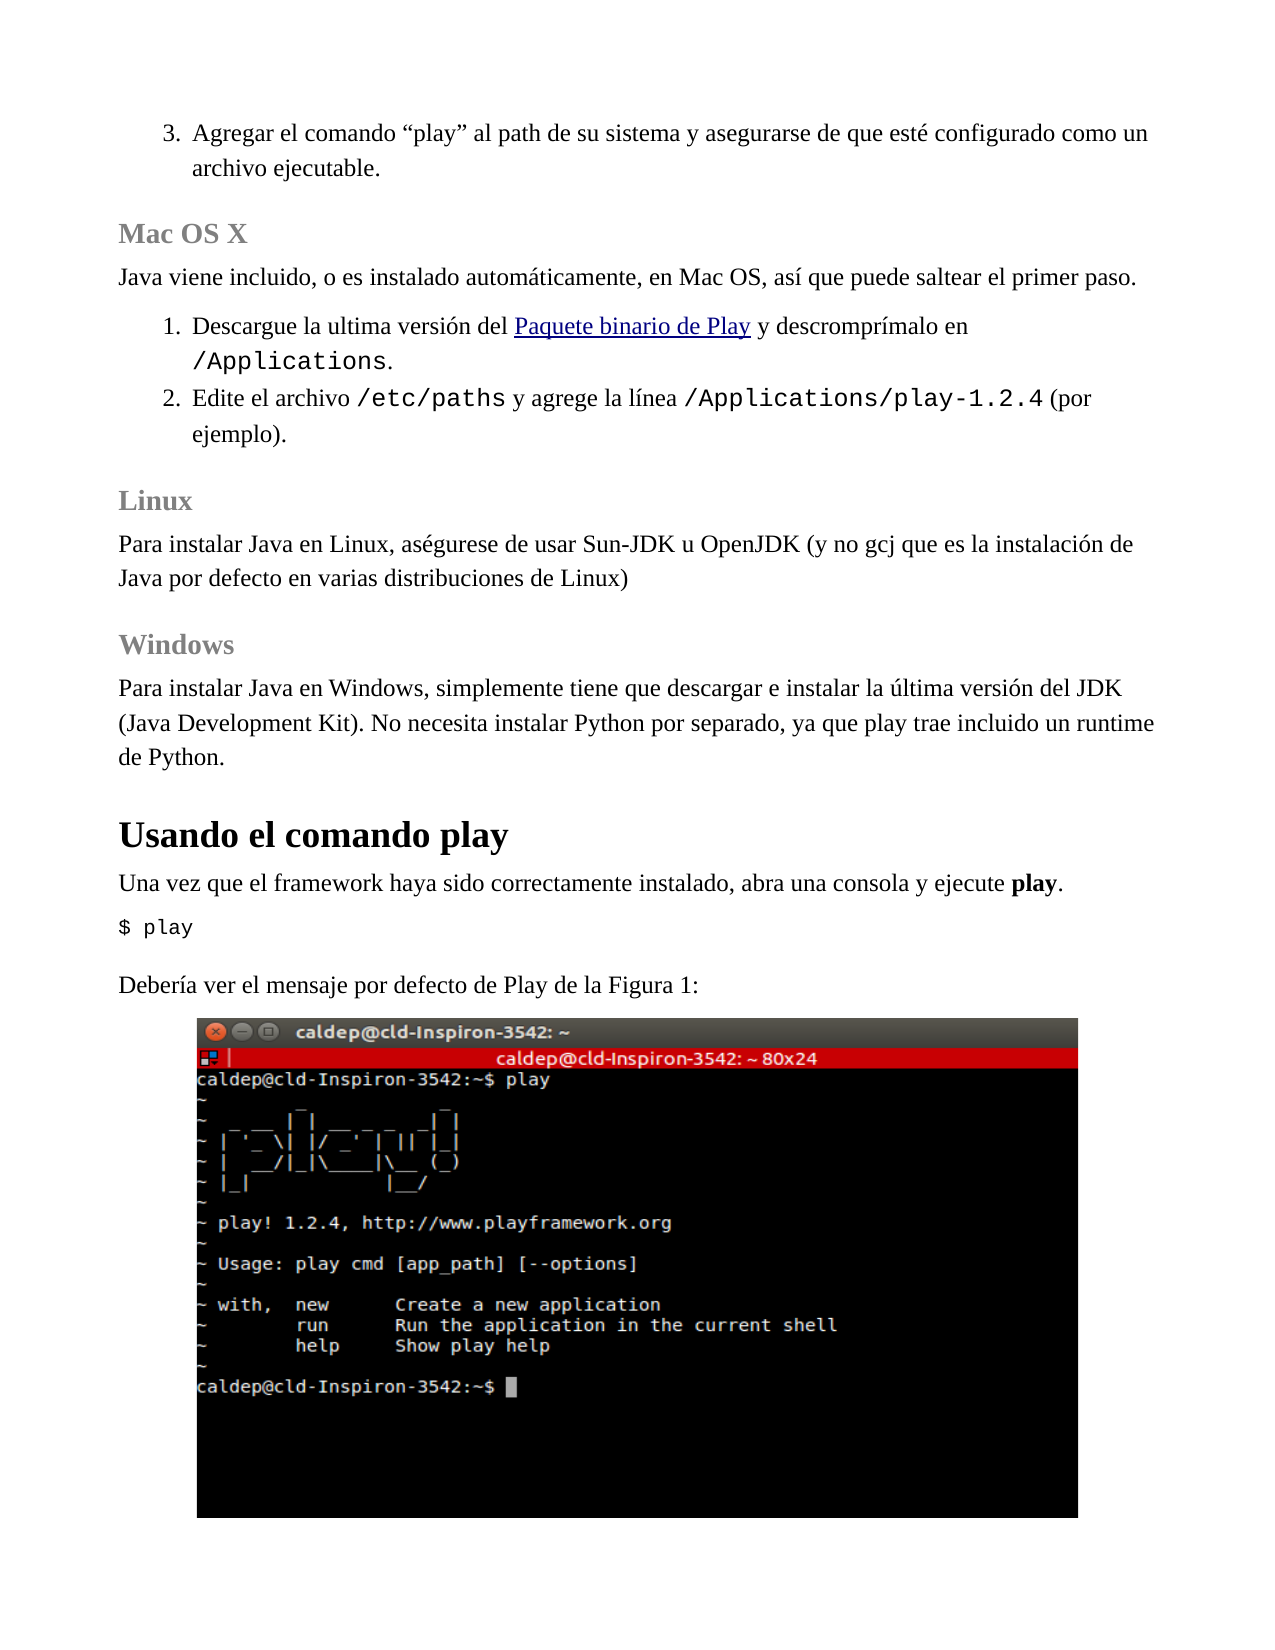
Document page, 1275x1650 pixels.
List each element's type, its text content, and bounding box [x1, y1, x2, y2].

list Agregar el comando “play” al path de su sistema y asegurarse de que esté configurado como un archivo ejecutable. [162, 118, 1157, 181]
subtitle Mac OS X [118, 216, 1157, 250]
subtitle Windows [118, 627, 1157, 661]
text Una vez que el framework haya sido correctamente instalado, abra una consola y ejecute play. [118, 868, 1157, 896]
subtitle Usando el comando play [118, 812, 1157, 855]
text Java viene incluido, o es instalado automáticamente, en Mac OS, así que puede saltear el primer paso. [118, 262, 1157, 291]
text Para instalar Java en Linux, aségurese de usar Sun-JDK u OpenJDK (y no gcj que es la instalación de Java por defecto en varias distribuciones de Linux) [118, 529, 1157, 592]
text Para instalar Java en Windows, simplemente tiene que descargar e instalar la última versión del JDK (Java Development Kit). No necesita instalar Python por separado, ya que play trae incluido un runtime de Python. [118, 673, 1157, 771]
list Edite el archivo /etc/paths y agrege la línea /Applications/play-1.2.4 (por ejemplo). [162, 383, 1157, 448]
text $ play [118, 917, 1157, 940]
text Debería ver el mensaje por defecto de Play de la Figura 1: [118, 970, 1157, 999]
picture [196, 1018, 1079, 1518]
list Descargue la ultima versión del Paquete binario de Play y descromprímalo en /Applications. [162, 311, 1157, 377]
subtitle Linux [118, 483, 1157, 517]
